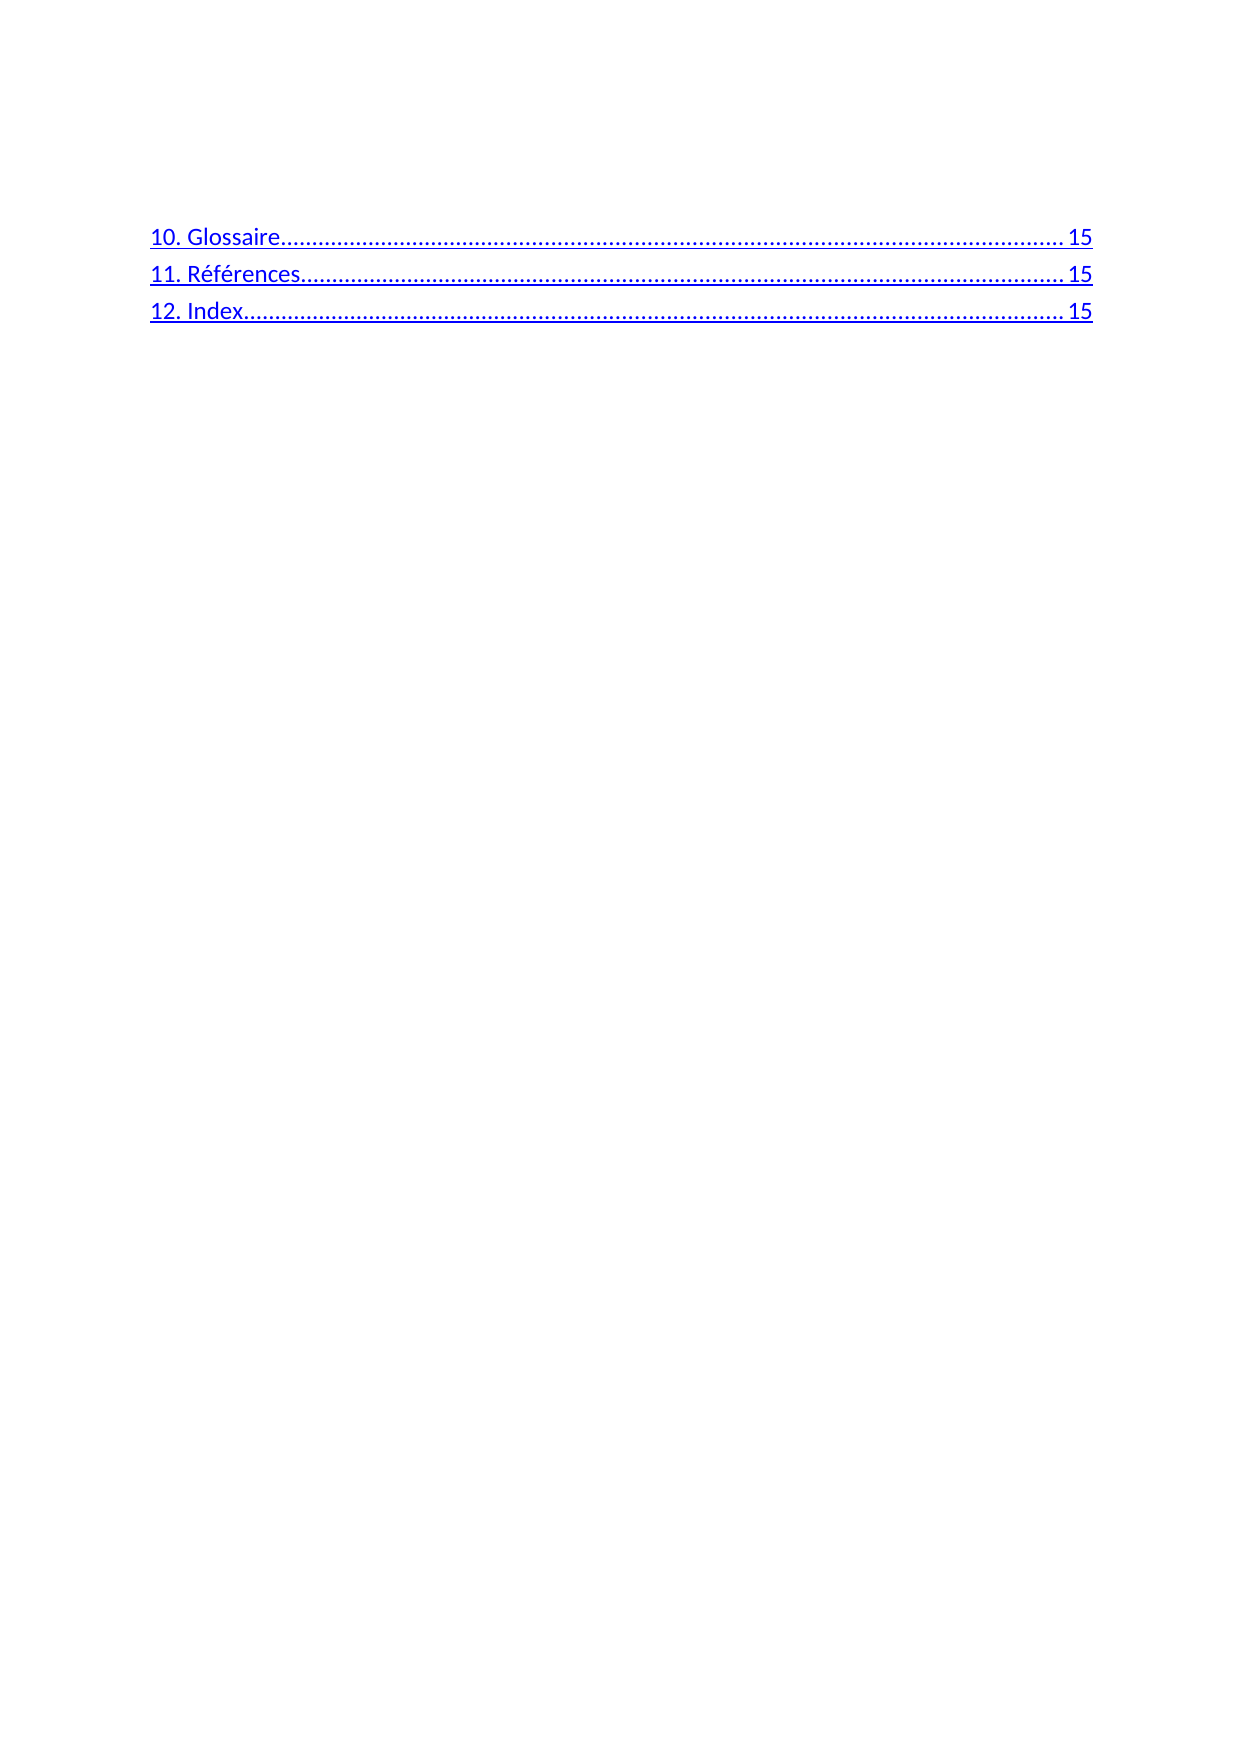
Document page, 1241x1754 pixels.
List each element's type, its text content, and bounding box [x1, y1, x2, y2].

text 12. Index 15 [150, 295, 1092, 321]
text 11. Références 15 [150, 258, 1092, 284]
text 10. Glossaire 15 [150, 222, 1092, 248]
